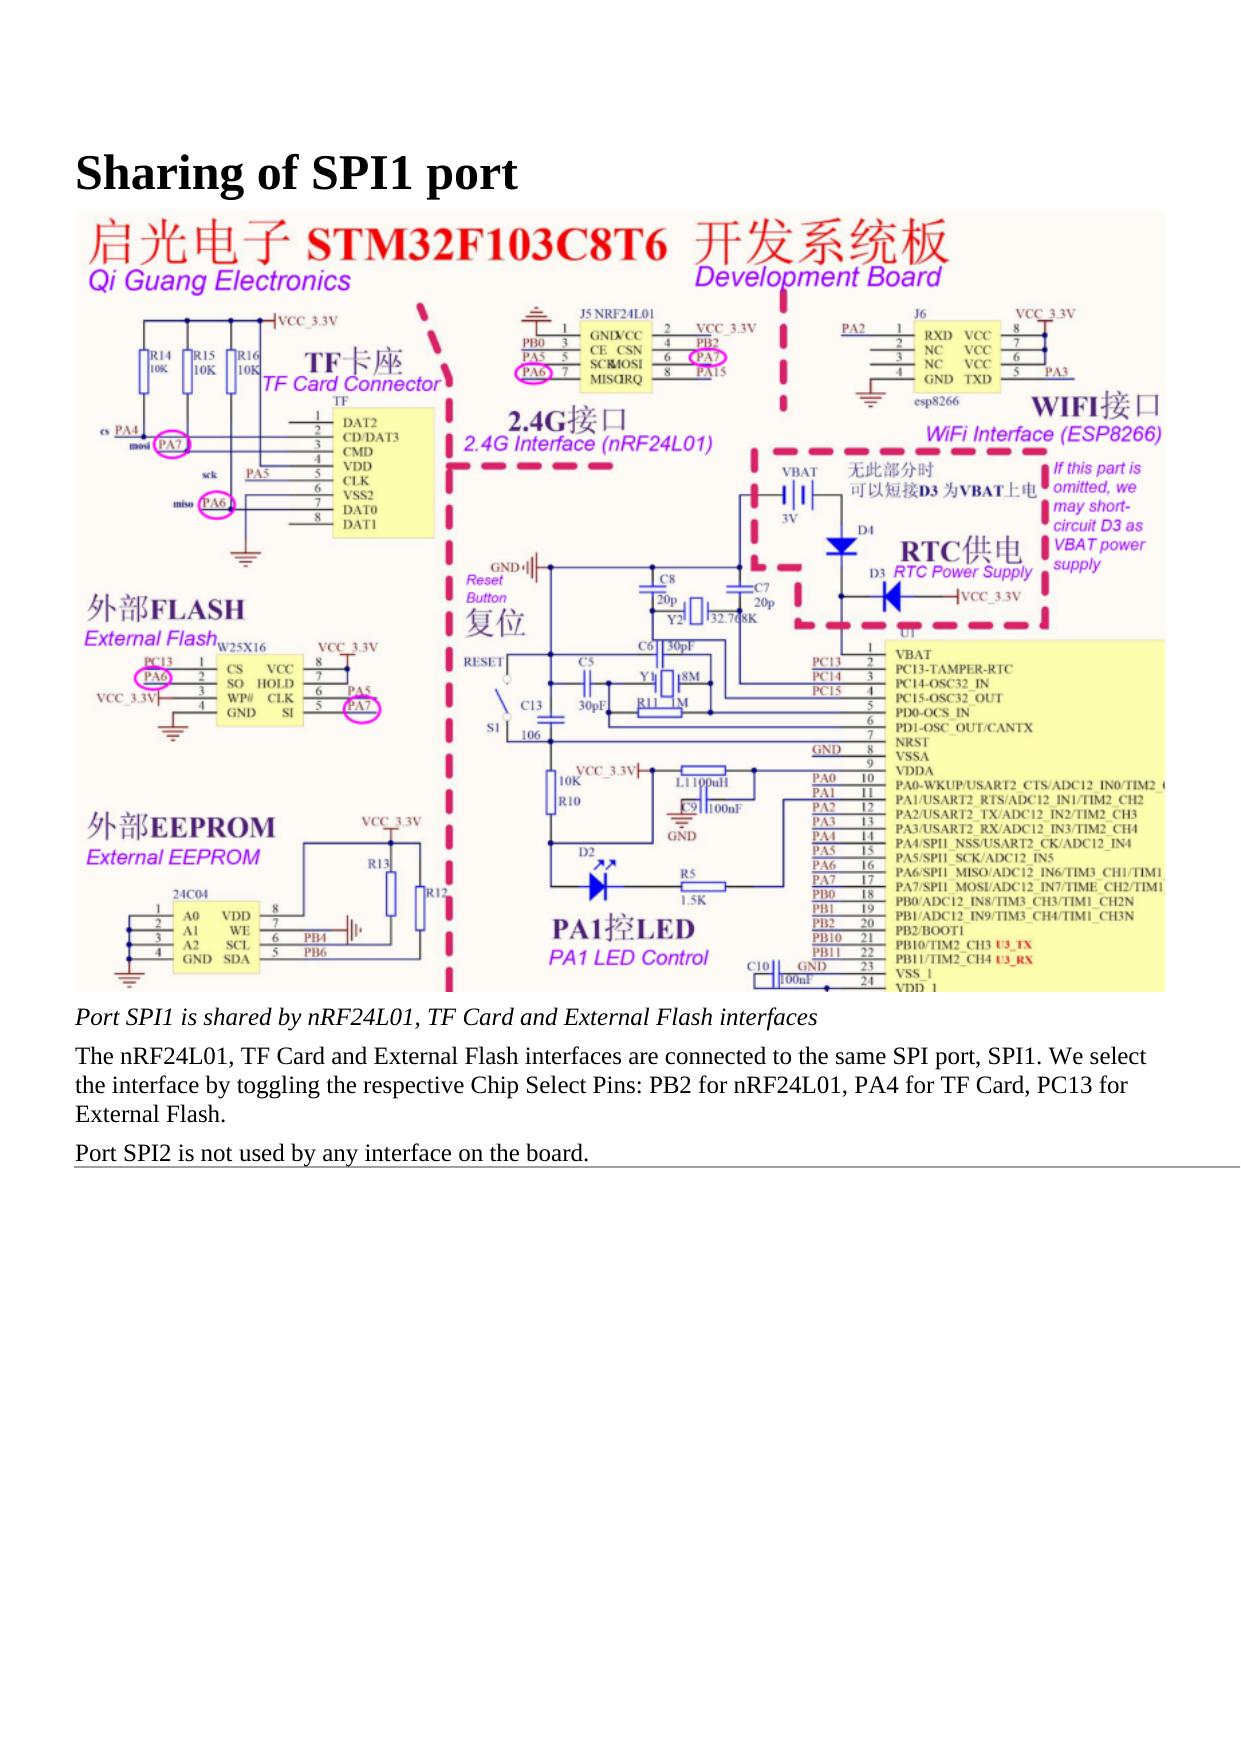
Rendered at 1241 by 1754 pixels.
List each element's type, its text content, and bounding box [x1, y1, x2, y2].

text Port SPI1 is shared by nRF24L01, TF Card and External Flash interfaces [75, 1002, 1165, 1031]
text The nRF24L01, TF Card and External Flash interfaces are connected to the same SPI port, SPI1. We select the interface by toggling the respective Chip Select Pins: PB2 for nRF24L01, PA4 for TF Card, PC13 for External Flash. [75, 1041, 1165, 1127]
text Port SPI2 is not used by any interface on the board. [75, 1138, 1165, 1166]
subtitle Sharing of SPI1 port [75, 143, 1165, 200]
